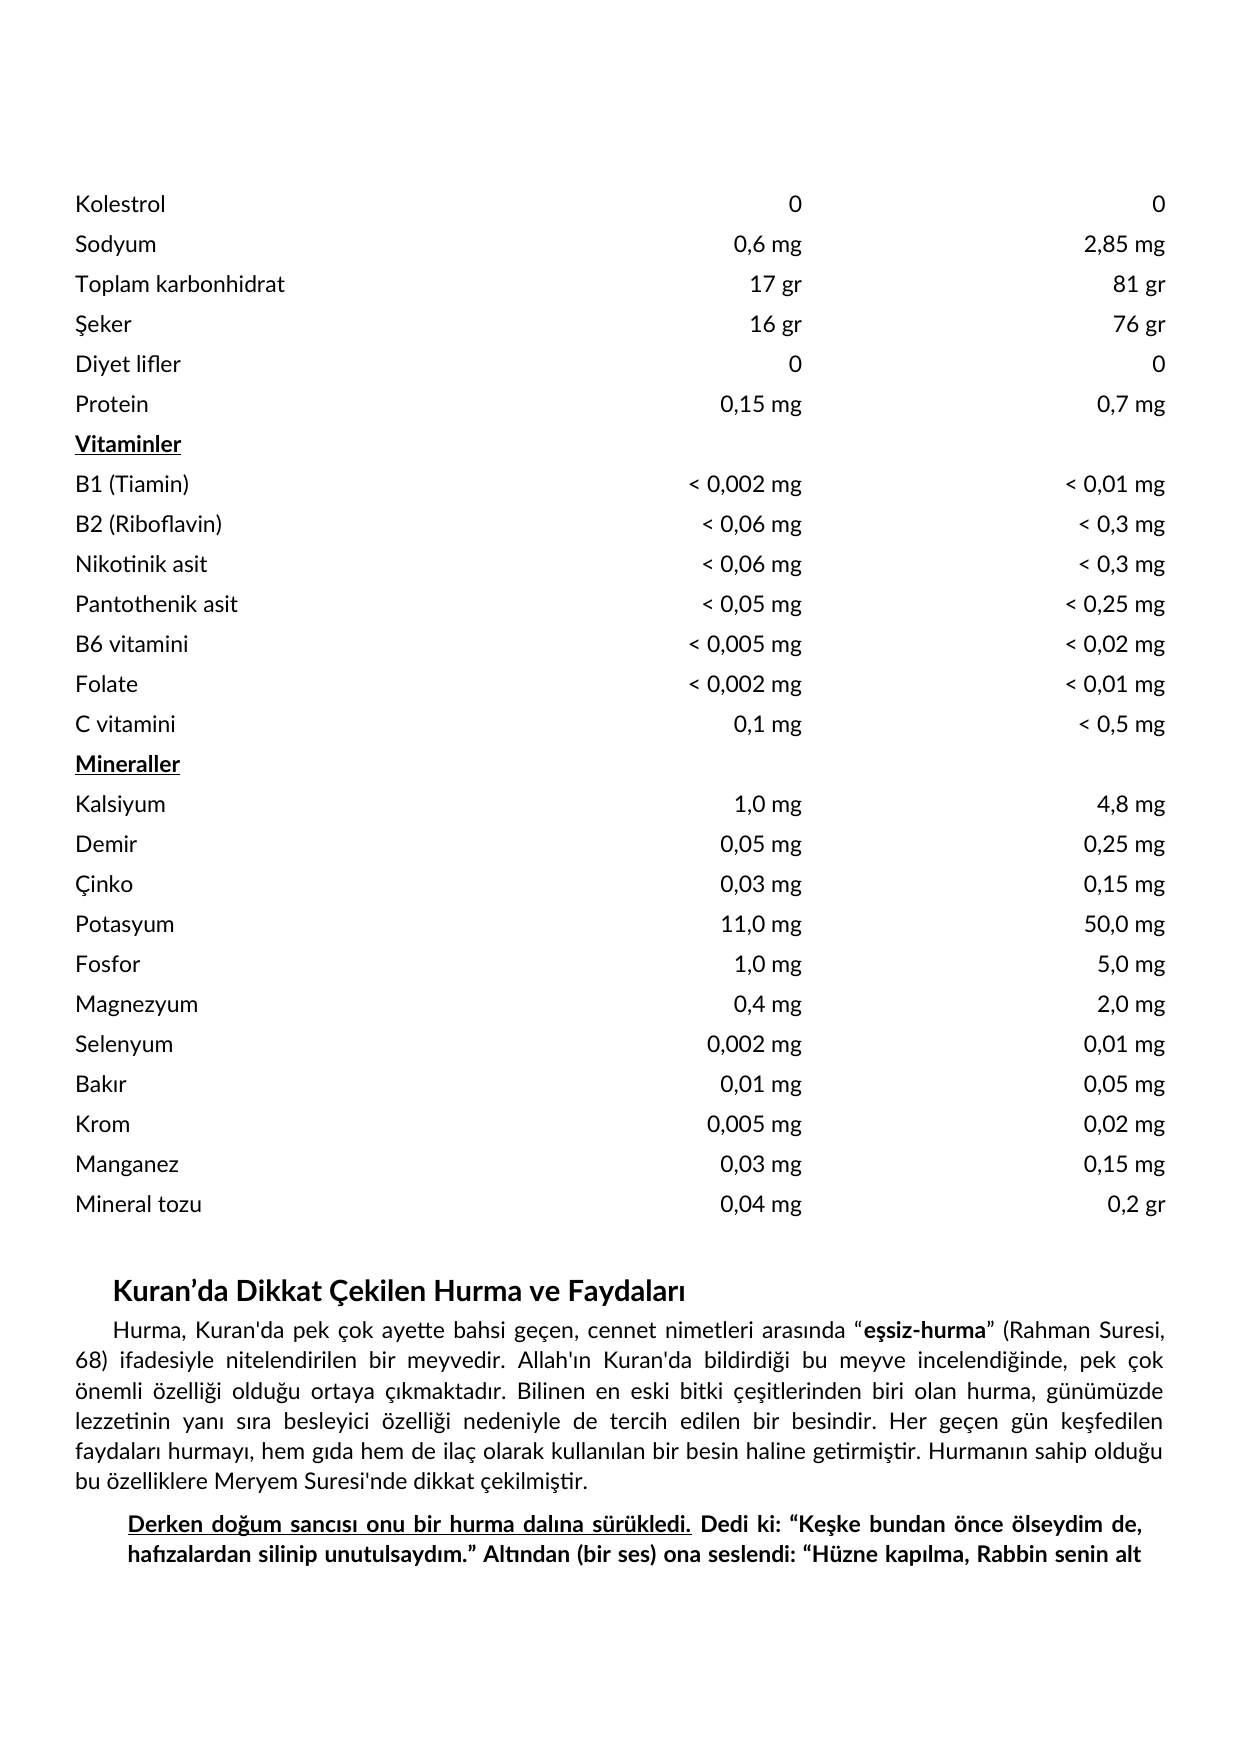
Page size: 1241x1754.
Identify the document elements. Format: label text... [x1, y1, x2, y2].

table_cell 0,01 mg [802, 1030, 1165, 1070]
table_cell Protein [75, 390, 438, 430]
table_cell Selenyum [75, 1030, 438, 1070]
table_cell < 0,06 mg [438, 550, 802, 590]
table_cell [438, 150, 802, 190]
table_cell Mineral tozu [75, 1190, 438, 1230]
table_cell 0,2 gr [802, 1190, 1165, 1230]
table_cell Krom [75, 1110, 438, 1150]
table_cell Folate [75, 670, 438, 710]
table_cell 0,002 mg [438, 1030, 802, 1070]
table_cell 0,04 mg [438, 1190, 802, 1230]
table_cell Vitaminler [75, 430, 438, 470]
subtitle Kuran’da Dikkat Çekilen Hurma ve Faydaları [112, 1273, 1165, 1308]
table_cell C vitamini [75, 710, 438, 750]
table_cell Fosfor [75, 950, 438, 990]
table_cell < 0,05 mg [438, 590, 802, 630]
table_cell Çinko [75, 870, 438, 910]
table_cell 4,8 mg [802, 790, 1165, 830]
table_cell [802, 150, 1165, 190]
table_cell 0,005 mg [438, 1110, 802, 1150]
table_cell 0,15 mg [802, 1150, 1165, 1190]
table_cell Magnezyum [75, 990, 438, 1030]
table_cell 11,0 mg [438, 910, 802, 950]
table_cell < 0,02 mg [802, 630, 1165, 670]
table_cell Mineraller [75, 750, 438, 790]
table_cell 0 [438, 350, 802, 390]
table_cell 1,0 mg [438, 790, 802, 830]
table_cell < 0,25 mg [802, 590, 1165, 630]
table_cell Toplam karbonhidrat [75, 270, 438, 310]
table_cell Kolestrol [75, 190, 438, 230]
table_cell 81 gr [802, 270, 1165, 310]
table_cell 0,05 mg [802, 1070, 1165, 1110]
table_cell 0 [438, 190, 802, 230]
table_cell 0,25 mg [802, 830, 1165, 870]
table_cell [802, 430, 1165, 470]
table_cell < 0,002 mg [438, 670, 802, 710]
table_cell B2 (Riboflavin) [75, 510, 438, 550]
table_cell 0,7 mg [802, 390, 1165, 430]
table_cell Kalsiyum [75, 790, 438, 830]
table_cell 0,05 mg [438, 830, 802, 870]
table_cell 2,85 mg [802, 230, 1165, 270]
table_cell 17 gr [438, 270, 802, 310]
table_cell < 0,5 mg [802, 710, 1165, 750]
table_cell [438, 430, 802, 470]
table_cell [438, 750, 802, 790]
table_cell < 0,002 mg [438, 470, 802, 510]
table_cell 16 gr [438, 310, 802, 350]
table_cell Potasyum [75, 910, 438, 950]
table_cell 0 [802, 350, 1165, 390]
table_cell 50,0 mg [802, 910, 1165, 950]
table_cell < 0,3 mg [802, 510, 1165, 550]
table_cell 0,4 mg [438, 990, 802, 1030]
table_cell < 0,3 mg [802, 550, 1165, 590]
table_cell 0,1 mg [438, 710, 802, 750]
table_cell 0,03 mg [438, 870, 802, 910]
table_cell 0 [802, 190, 1165, 230]
table_cell B6 vitamini [75, 630, 438, 670]
table_cell B1 (Tiamin) [75, 470, 438, 510]
text Hurma, Kuran'da pek çok ayette bahsi geçen, cennet nimetleri arasında “eşsiz-hurma” (Rahman Suresi, 68) ifadesiyle nitelendirilen bir meyvedir. Allah'ın Kuran'da bildirdiği bu meyve incelendiğinde, pek çok önemli özelliği olduğu ortaya çıkmaktadır. Bilinen en eski bitki çeşitlerinden biri olan hurma, günümüzde lezzetinin yanı sıra besleyici özelliği nedeniyle de tercih edilen bir besindir. Her geçen gün keşfedilen faydaları hurmayı, hem gıda hem de ilaç olarak kullanılan bir besin haline getirmiştir. Hurmanın sahip olduğu bu özelliklere Meryem Suresi'nde dikkat çekilmiştir. [75, 1316, 1165, 1494]
table_cell 0,02 mg [802, 1110, 1165, 1150]
table_cell 0,15 mg [802, 870, 1165, 910]
table_cell 2,0 mg [802, 990, 1165, 1030]
table_cell [802, 750, 1165, 790]
text Derken doğum sancısı onu bir hurma dalına sürükledi. Dedi ki: “Keşke bundan önce ölseydim de, hafızalardan silinip unutulsaydım.” Altından (bir ses) ona seslendi: “Hüzne kapılma, Rabbin senin alt [127, 1510, 1143, 1567]
table_cell 0,01 mg [438, 1070, 802, 1110]
table_cell 0,6 mg [438, 230, 802, 270]
table_cell 1,0 mg [438, 950, 802, 990]
table_cell Manganez [75, 1150, 438, 1190]
table_cell Sodyum [75, 230, 438, 270]
table_cell Demir [75, 830, 438, 870]
table_cell [75, 150, 438, 190]
table_cell Bakır [75, 1070, 438, 1110]
table_cell 76 gr [802, 310, 1165, 350]
table_cell < 0,01 mg [802, 670, 1165, 710]
table_cell 5,0 mg [802, 950, 1165, 990]
table_cell Nikotinik asit [75, 550, 438, 590]
table_cell Diyet lifler [75, 350, 438, 390]
table_cell 0,15 mg [438, 390, 802, 430]
table_cell < 0,005 mg [438, 630, 802, 670]
table_cell Pantothenik asit [75, 590, 438, 630]
table_cell < 0,01 mg [802, 470, 1165, 510]
table_cell < 0,06 mg [438, 510, 802, 550]
table_cell Şeker [75, 310, 438, 350]
table_cell 0,03 mg [438, 1150, 802, 1190]
